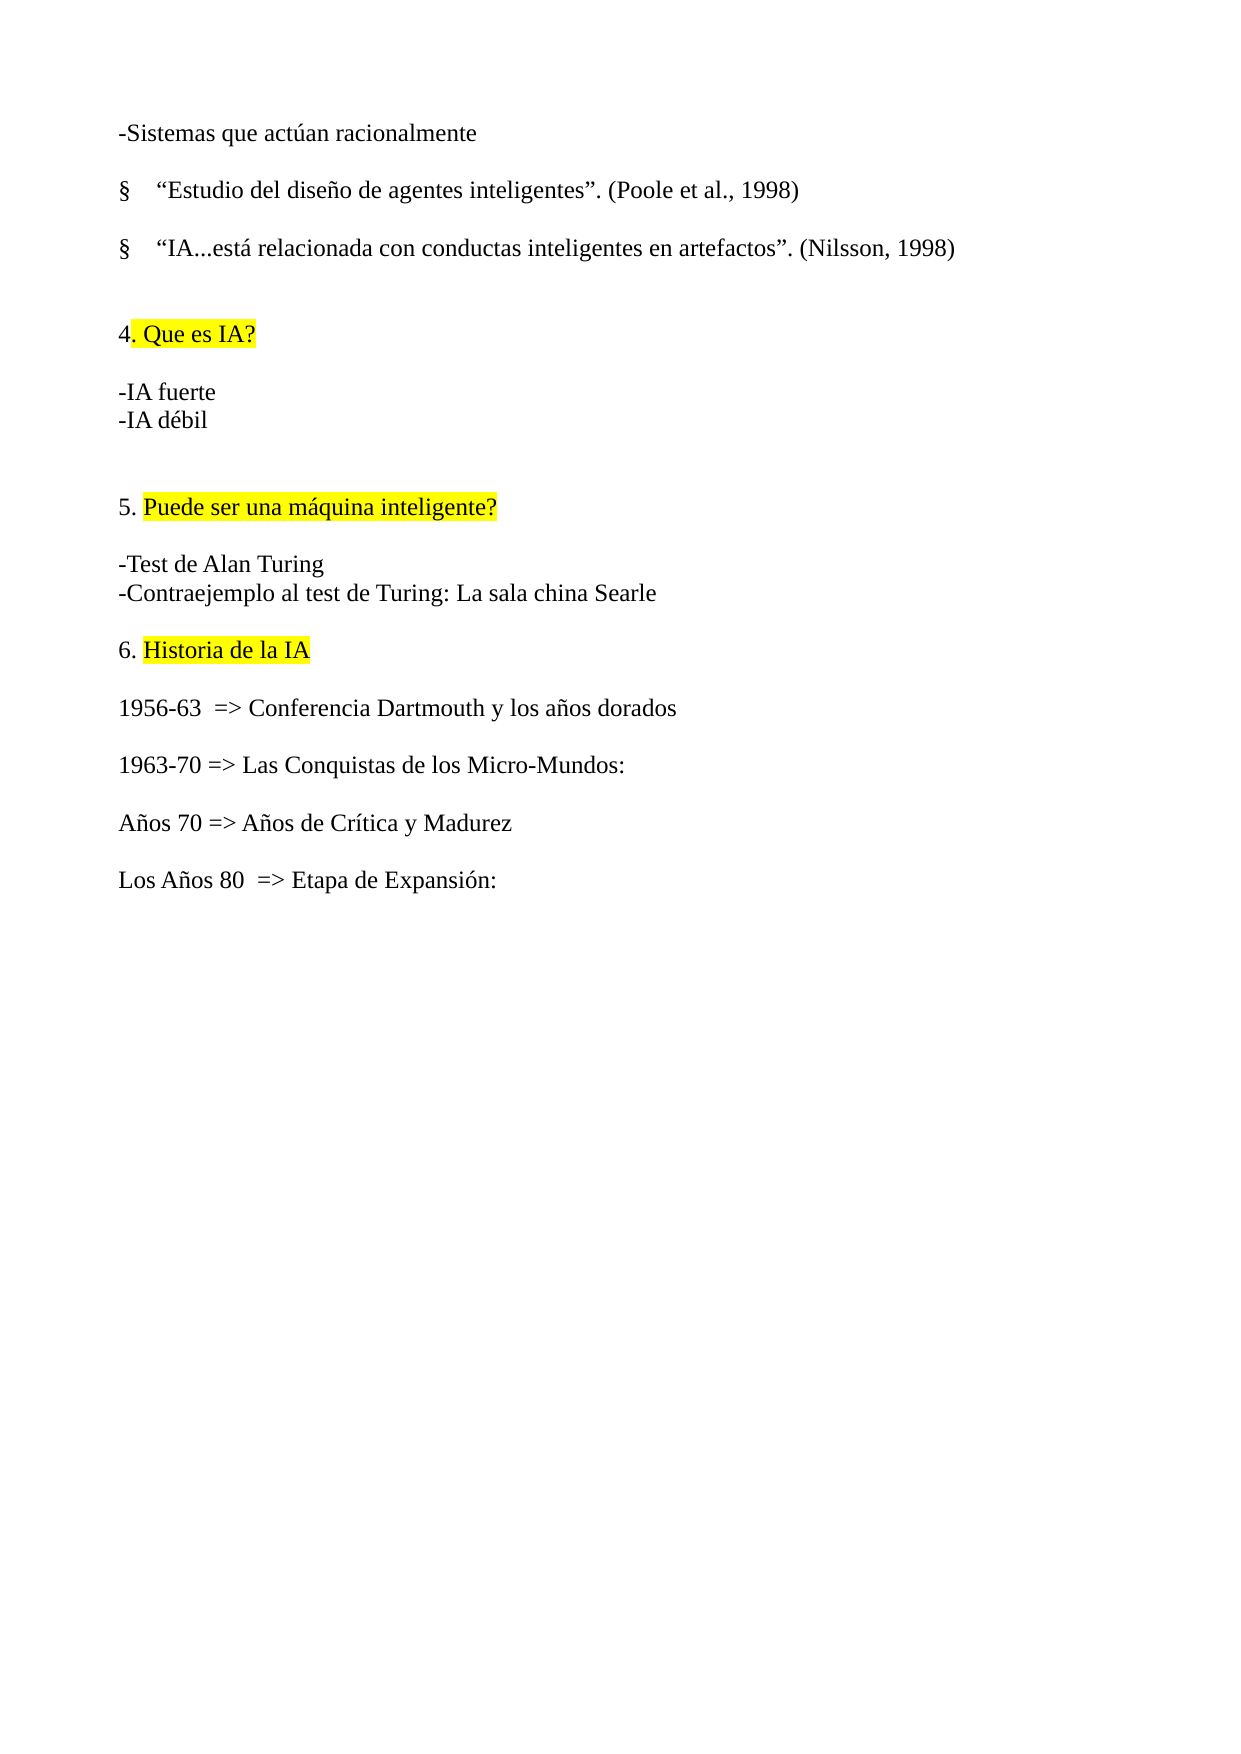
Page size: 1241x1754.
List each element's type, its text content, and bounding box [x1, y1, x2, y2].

text -IA fuerte [118, 377, 1122, 406]
text 6. Historia de la IA [118, 636, 1122, 664]
text § “Estudio del diseño de agentes inteligentes”. (Poole et al., 1998) [118, 176, 1122, 204]
text 4. Que es IA? [118, 319, 1122, 348]
text -Sistemas que actúan racionalmente [118, 118, 1122, 147]
text Los Años 80 => Etapa de Expansión: [118, 866, 1122, 894]
text § “IA...está relacionada con conductas inteligentes en artefactos”. (Nilsson, 1998) [118, 233, 1122, 262]
text 1963-70 => Las Conquistas de los Micro-Mundos: [118, 751, 1122, 779]
text 5. Puede ser una máquina inteligente? [118, 492, 1122, 521]
text 1956-63 => Conferencia Dartmouth y los años dorados [118, 693, 1122, 722]
text -Contraejemplo al test de Turing: La sala china Searle [118, 578, 1122, 607]
text -Test de Alan Turing [118, 549, 1122, 578]
text -IA débil [118, 406, 1122, 434]
text Años 70 => Años de Crítica y Madurez [118, 808, 1122, 837]
